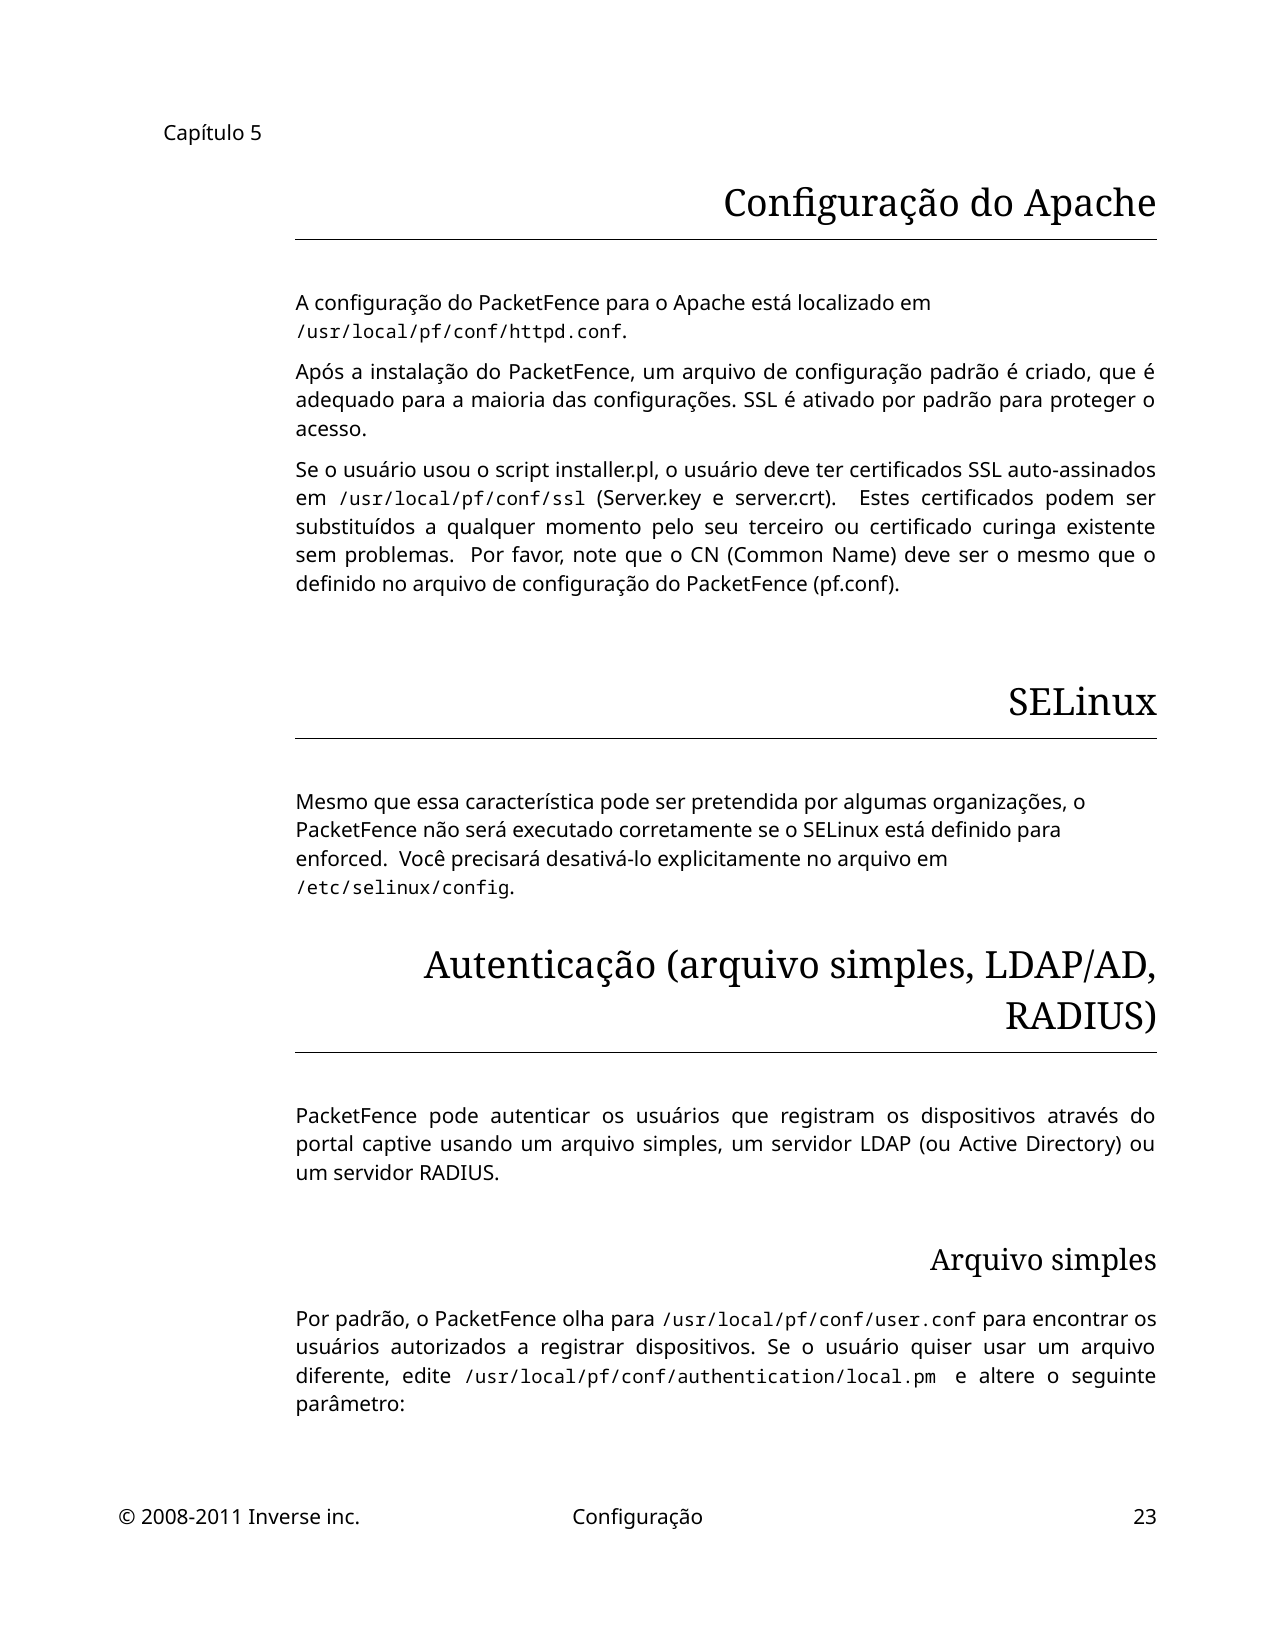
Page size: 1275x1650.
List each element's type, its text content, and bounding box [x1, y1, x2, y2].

subtitle Configuração do Apache [295, 176, 1157, 239]
text A configuração do PacketFence para o Apache está localizado em /usr/local/pf/conf/httpd.conf. [295, 288, 1157, 344]
text Se o usuário usou o script installer.pl, o usuário deve ter certificados SSL auto-assinados em /usr/local/pf/conf/ssl (Server.key e server.crt). Estes certificados podem ser substituídos a qualquer momento pelo seu terceiro ou certificado curinga existente sem problemas. Por favor, note que o CN (Common Name) deve ser o mesmo que o definido no arquivo de configuração do PacketFence (pf.conf). [295, 455, 1157, 597]
subtitle Arquivo simples [295, 1239, 1157, 1279]
text Após a instalação do PacketFence, um arquivo de configuração padrão é criado, que é adequado para a maioria das configurações. SSL é ativado por padrão para proteger o acesso. [295, 357, 1157, 442]
subtitle Autenticação (arquivo simples, LDAP/AD, RADIUS) [295, 938, 1157, 1052]
text Por padrão, o PacketFence olha para /usr/local/pf/conf/user.conf para encontrar os usuários autorizados a registrar dispositivos. Se o usuário quiser usar um arquivo diferente, edite /usr/local/pf/conf/authentication/local.pm e altere o seguinte parâmetro: [295, 1304, 1157, 1418]
text Mesmo que essa característica pode ser pretendida por algumas organizações, o PacketFence não será executado corretamente se o SELinux está definido para enforced. Você precisará desativá-lo explicitamente no arquivo em /etc/selinux/config. [295, 787, 1157, 901]
subtitle SELinux [295, 675, 1157, 738]
text PacketFence pode autenticar os usuários que registram os dispositivos através do portal captive usando um arquivo simples, um servidor LDAP (ou Active Directory) ou um servidor RADIUS. [295, 1101, 1157, 1186]
